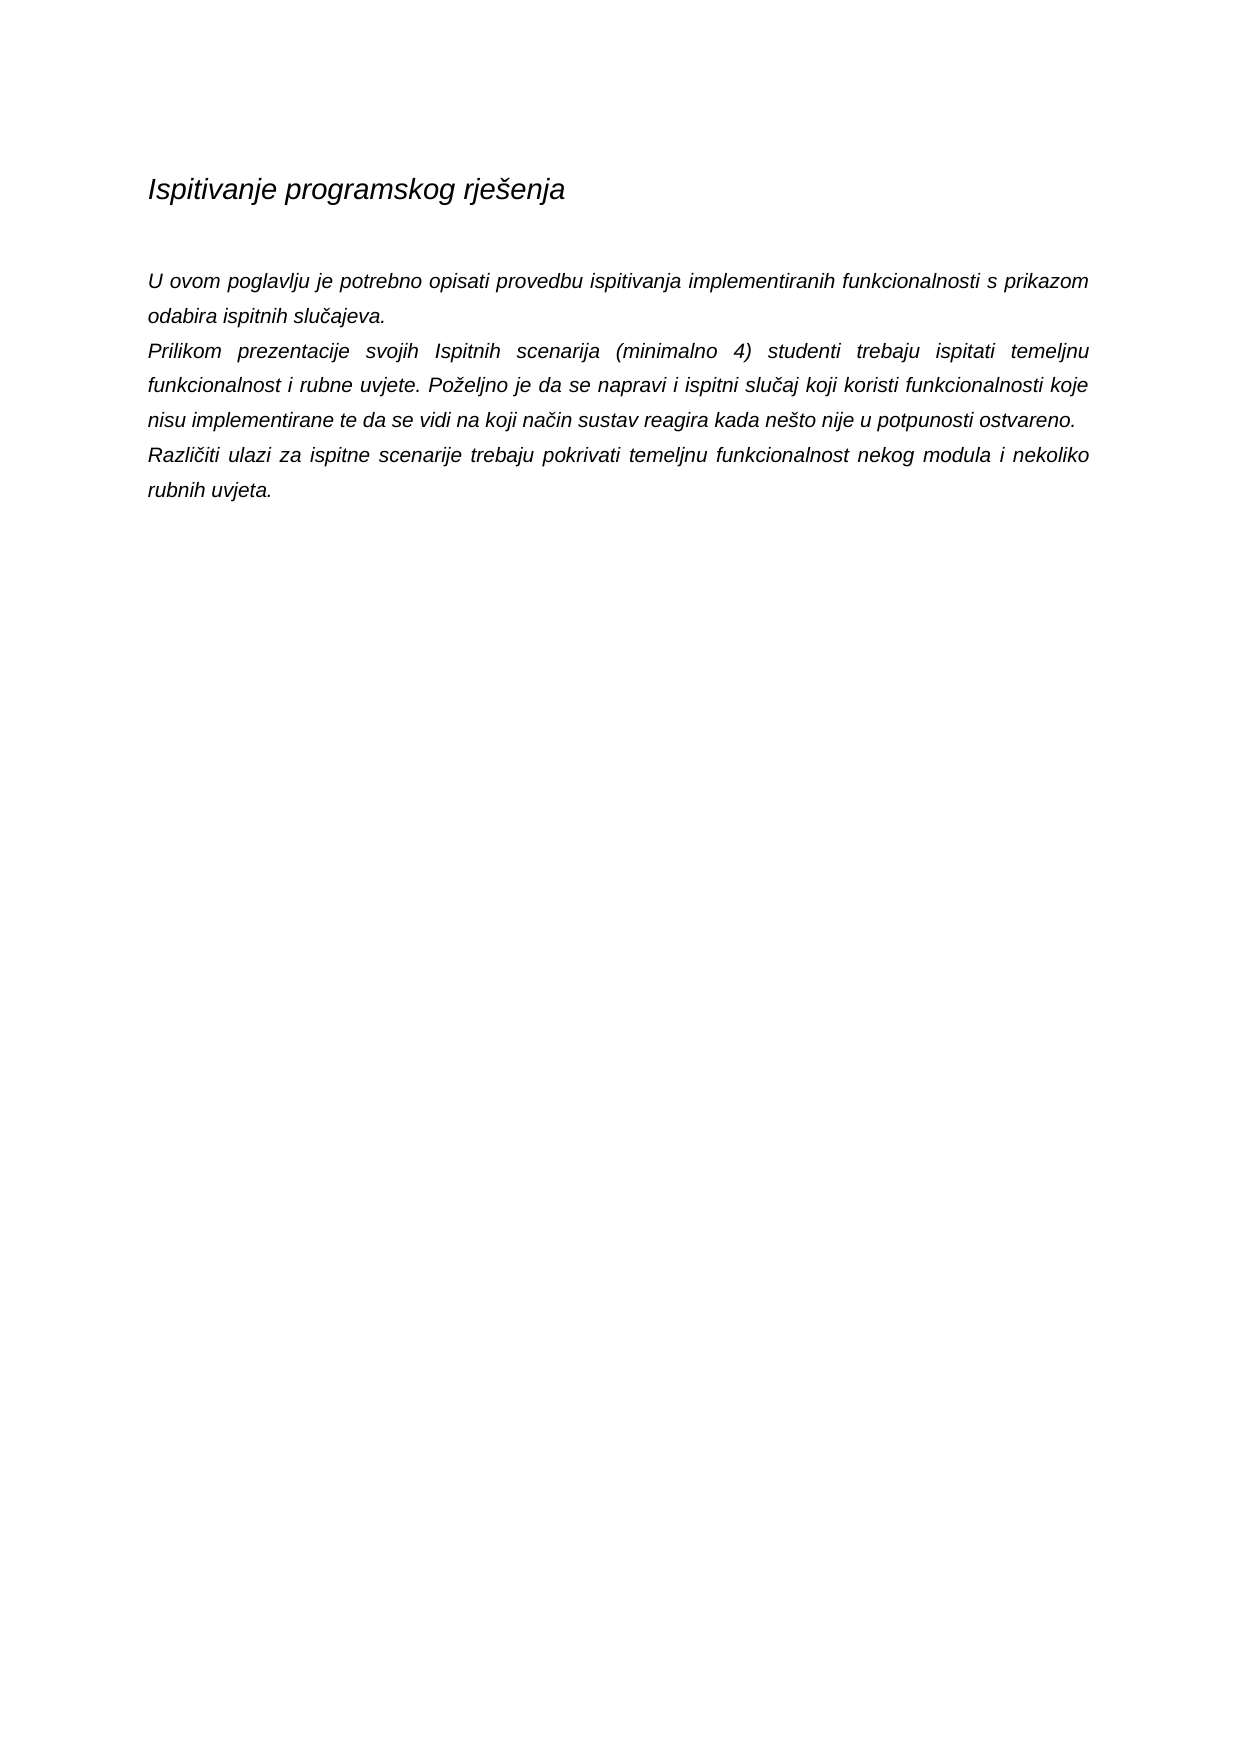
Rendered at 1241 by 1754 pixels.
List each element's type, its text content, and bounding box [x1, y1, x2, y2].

text Prilikom prezentacije svojih Ispitnih scenarija (minimalno 4) studenti trebaju ispitati temeljnu funkcionalnost i rubne uvjete. Poželjno je da se napravi i ispitni slučaj koji koristi funkcionalnosti koje nisu implementirane te da se vidi na koji način sustav reagira kada nešto nije u potpunosti ostvareno. [148, 339, 1093, 432]
text U ovom poglavlju je potrebno opisati provedbu ispitivanja implementiranih funkcionalnosti s prikazom odabira ispitnih slučajeva. [148, 269, 1093, 328]
subtitle Ispitivanje programskog rješenja [148, 173, 1093, 205]
text Različiti ulazi za ispitne scenarije trebaju pokrivati temeljnu funkcionalnost nekog modula i nekoliko rubnih uvjeta. [148, 443, 1093, 502]
